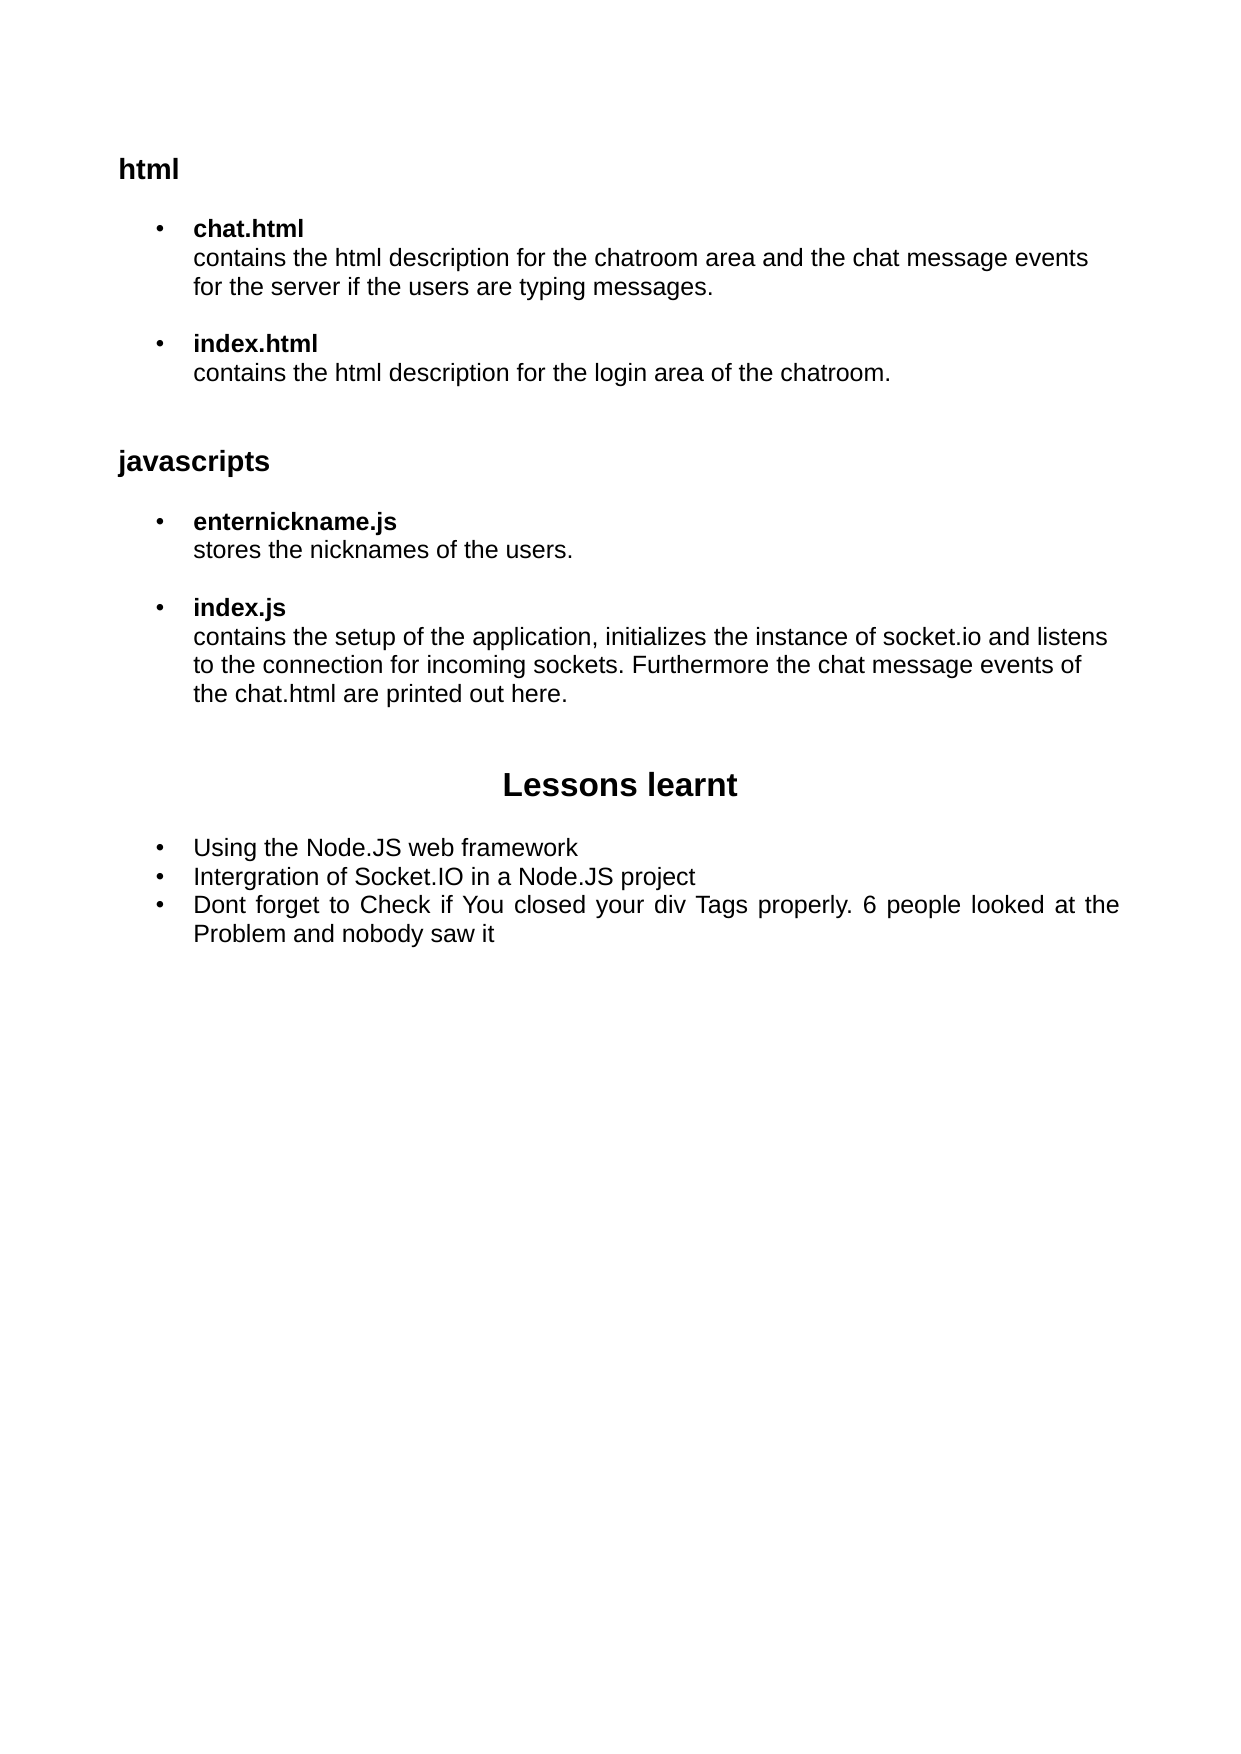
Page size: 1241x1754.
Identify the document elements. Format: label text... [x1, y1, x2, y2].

list contains the html description for the login area of the chatroom. [156, 358, 1122, 387]
list index.js [156, 593, 1122, 622]
list Using the Node.JS web framework [156, 833, 1122, 861]
list index.html [156, 329, 1122, 358]
text Lessons learnt [118, 765, 1122, 804]
text javascripts [118, 444, 1122, 478]
list Intergration of Socket.IO in a Node.JS project [156, 861, 1122, 890]
list contains the html description for the chatroom area and the chat message events for the server if the users are typing messages. [156, 243, 1122, 300]
list Dont forget to Check if You closed your div Tags properly. 6 people looked at the Problem and nobody saw it [156, 890, 1122, 948]
list contains the setup of the application, initializes the instance of socket.io and listens to the connection for incoming sockets. Furthermore the chat message events of the chat.html are printed out here. [156, 622, 1122, 708]
list enternickname.js [156, 506, 1122, 535]
list chat.html [156, 214, 1122, 243]
list stores the nicknames of the users. [156, 535, 1122, 564]
text html [118, 152, 1122, 185]
